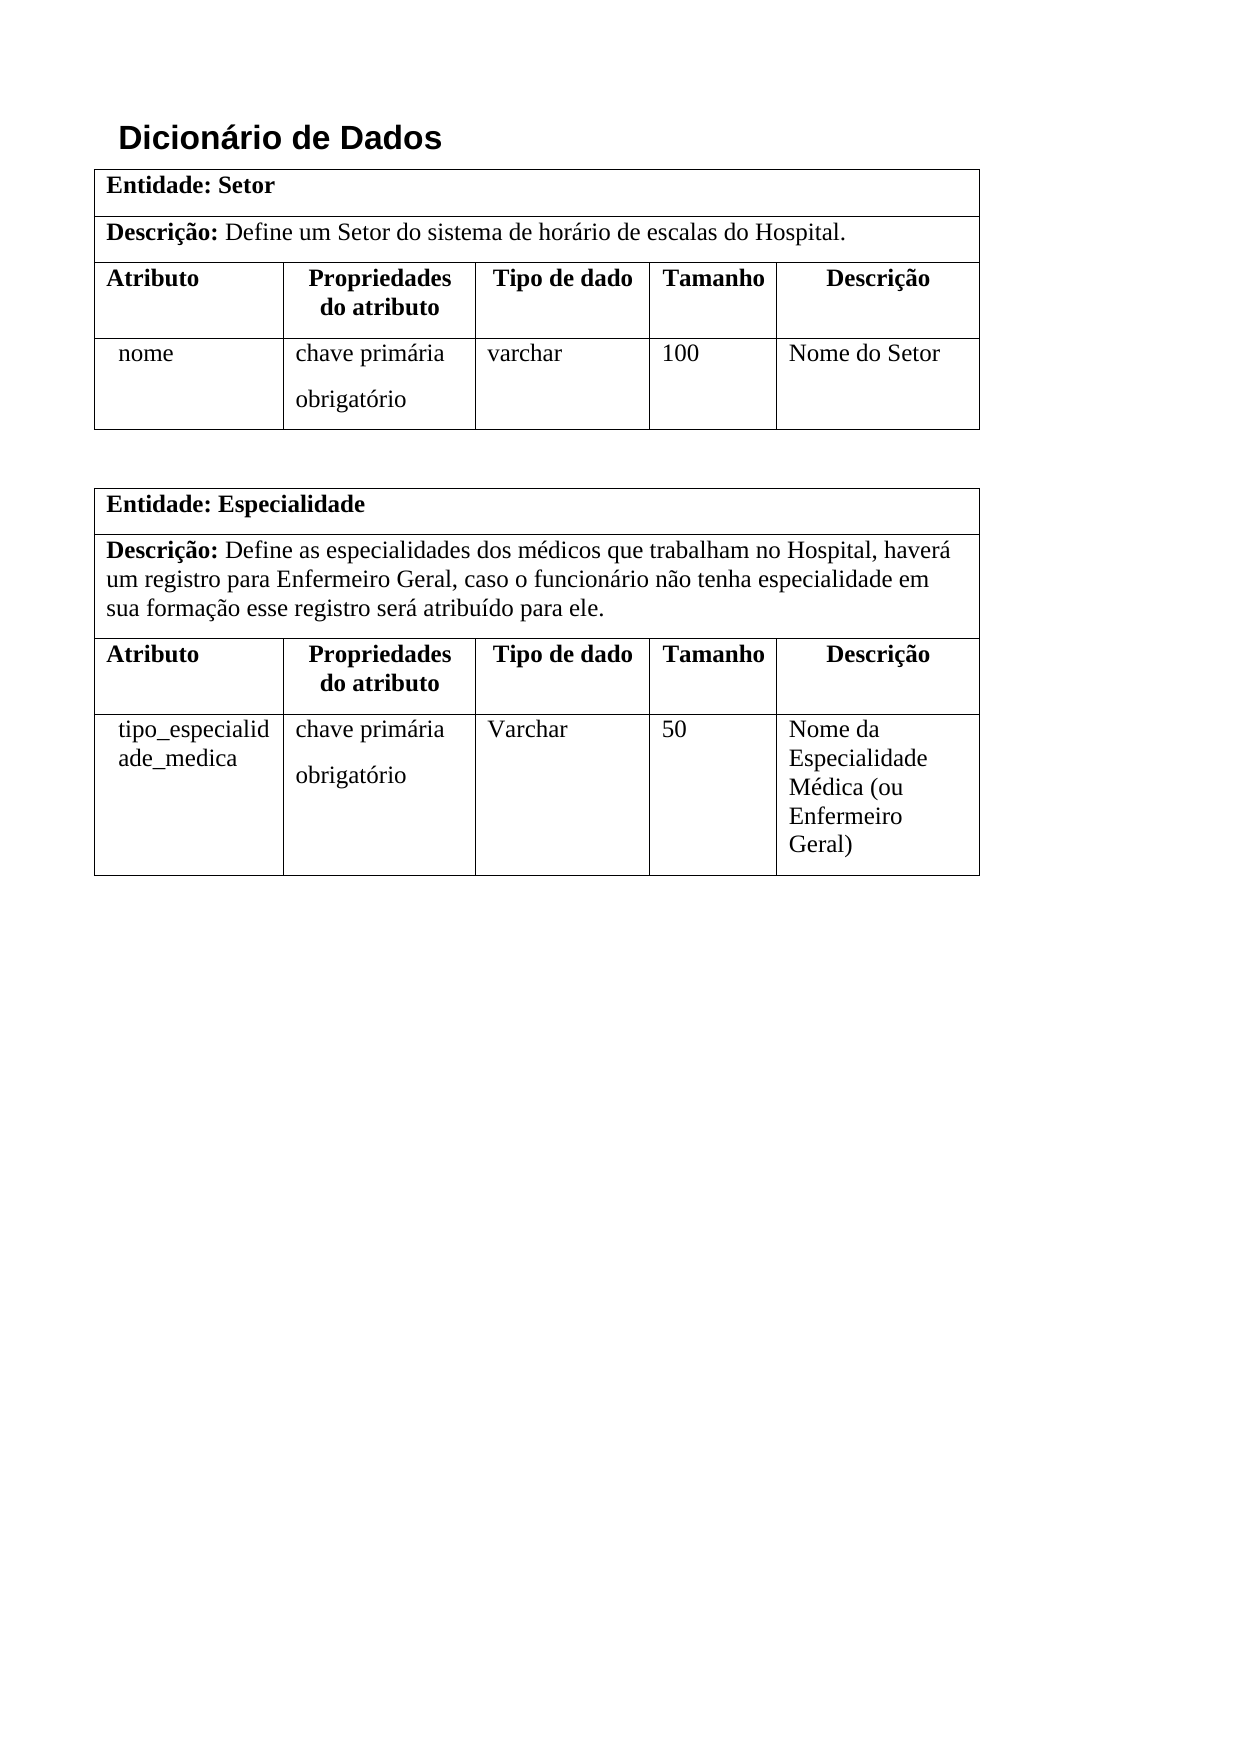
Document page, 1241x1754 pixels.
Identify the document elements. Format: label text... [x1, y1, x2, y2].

table_cell Descrição [777, 263, 979, 337]
table_cell Propriedades do atributo [284, 639, 475, 713]
table_cell Tamanho [650, 639, 776, 713]
table_cell tipo_especialidade_medica [95, 715, 283, 875]
table_cell Propriedades do atributo [284, 263, 475, 337]
table_cell 50 [650, 715, 776, 875]
table_header Entidade: Especialidade [95, 489, 979, 534]
table_cell chave primária obrigatório [284, 715, 475, 875]
table_cell Tamanho [650, 263, 776, 337]
table_cell chave primária obrigatório [284, 339, 475, 429]
table_cell nome [95, 339, 283, 429]
table_cell Descrição [777, 639, 979, 713]
table_cell varchar [476, 339, 649, 429]
table_cell Atributo [95, 639, 283, 713]
table_cell Atributo [95, 263, 283, 337]
table_cell Nome do Setor [777, 339, 979, 429]
subtitle Dicionário de Dados [118, 118, 1122, 157]
table_cell 100 [650, 339, 776, 429]
table_cell Tipo de dado [476, 263, 649, 337]
table_cell Nome da Especialidade Médica (ou Enfermeiro Geral) [777, 715, 979, 875]
table_cell Varchar [476, 715, 649, 875]
table_cell Descrição: Define um Setor do sistema de horário de escalas do Hospital. [95, 217, 979, 262]
table_header Entidade: Setor [95, 170, 979, 216]
table_cell Descrição: Define as especialidades dos médicos que trabalham no Hospital, haverá um registro para Enfermeiro Geral, caso o funcionário não tenha especialidade em sua formação esse registro será atribuído para ele. [95, 535, 979, 638]
table_cell Tipo de dado [476, 639, 649, 713]
